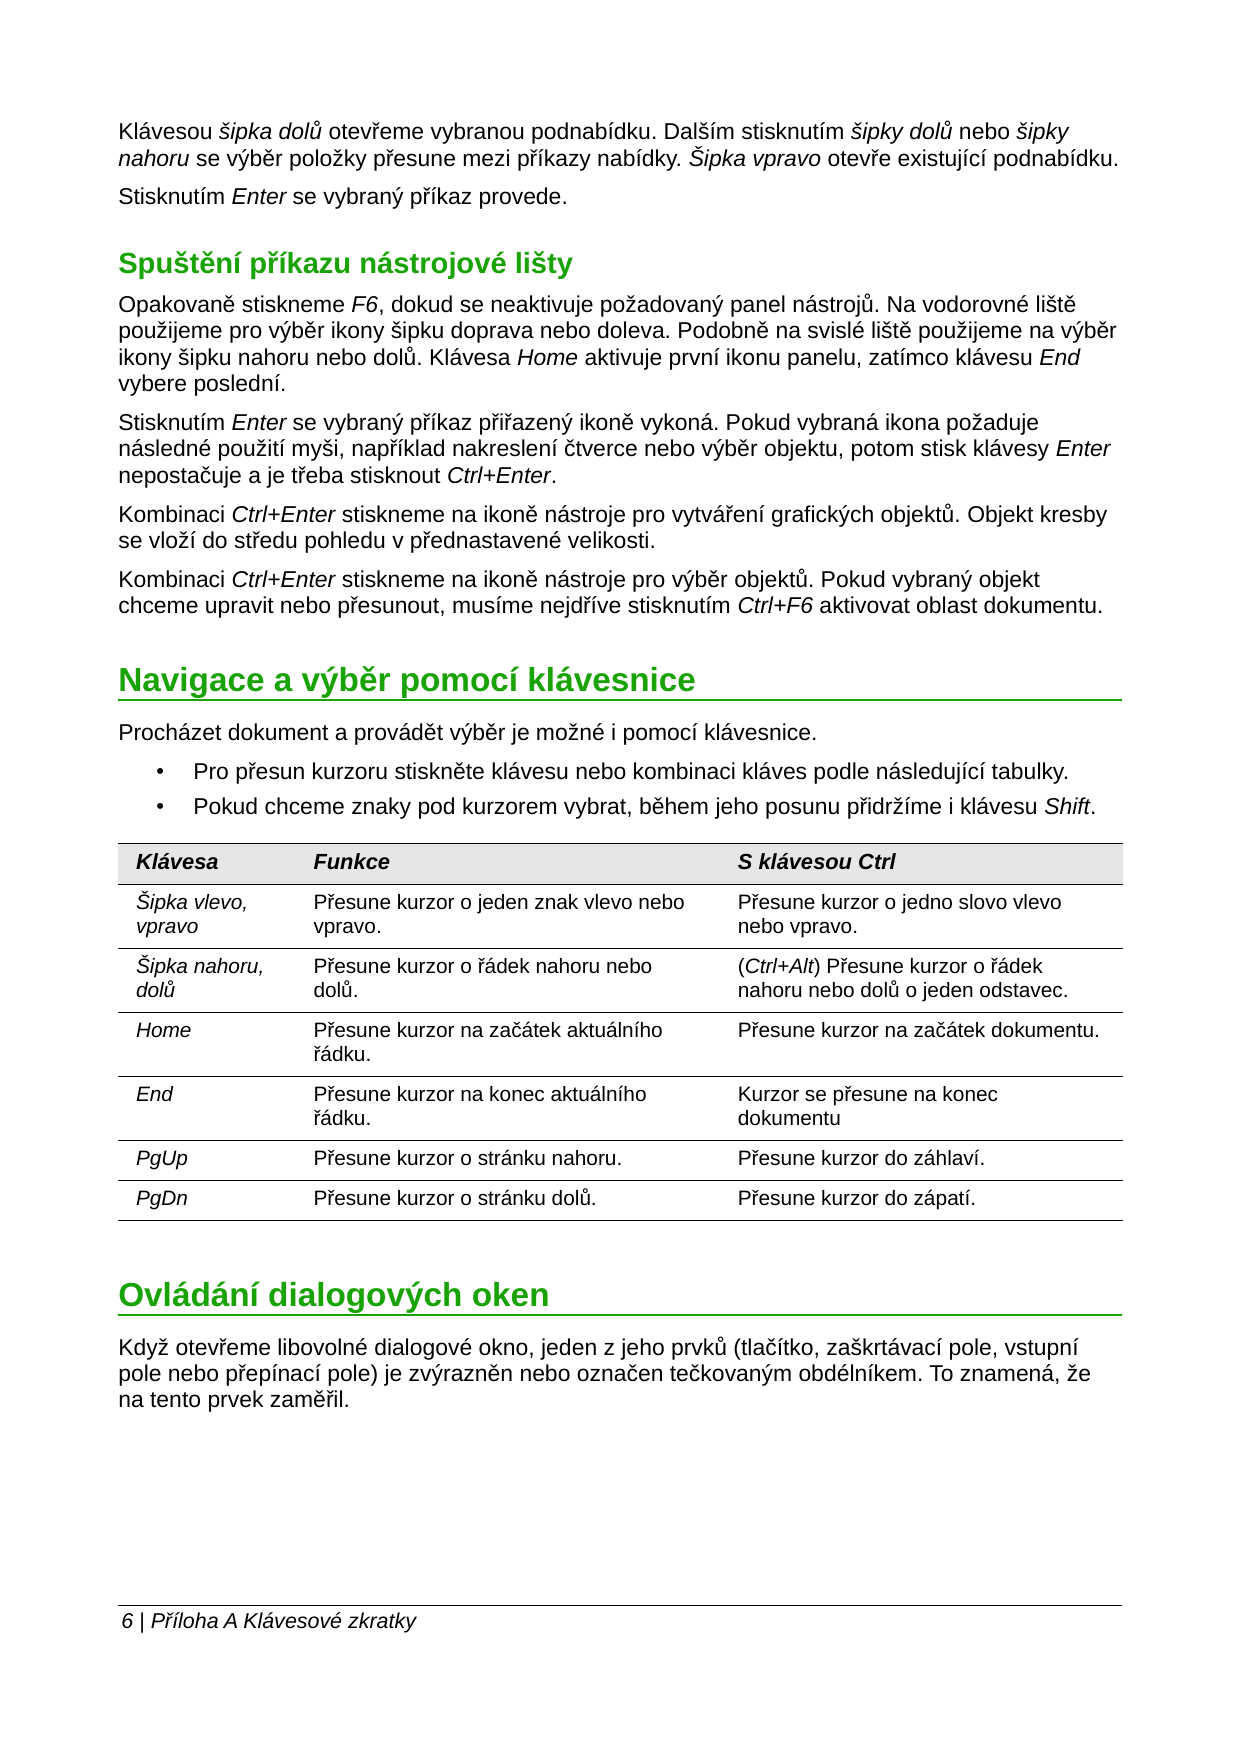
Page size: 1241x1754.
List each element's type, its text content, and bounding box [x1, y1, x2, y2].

table_cell Přesune kurzor o jeden znak vlevo nebo vpravo. [296, 885, 720, 948]
table_cell Šipka nahoru, dolů [118, 949, 296, 1012]
text Kombinaci Ctrl+Enter stiskneme na ikoně nástroje pro výběr objektů. Pokud vybraný objekt chceme upravit nebo přesunout, musíme nejdříve stisknutím Ctrl+F6 aktivovat oblast dokumentu. [118, 566, 1122, 618]
table_cell PgDn [118, 1181, 296, 1220]
table_cell Přesune kurzor do zápatí. [720, 1181, 1123, 1220]
text Stisknutím Enter se vybraný příkaz provede. [118, 183, 1122, 210]
table_cell PgUp [118, 1141, 296, 1180]
text Klávesou šipka dolů otevřeme vybranou podnabídku. Dalším stisknutím šipky dolů nebo šipky nahoru se výběr položky přesune mezi příkazy nabídky. Šipka vpravo otevře existující podnabídku. [118, 118, 1122, 171]
table_cell Přesune kurzor do záhlaví. [720, 1141, 1123, 1180]
table_cell Přesune kurzor o řádek nahoru nebo dolů. [296, 949, 720, 1012]
table_cell Přesune kurzor o jedno slovo vlevo nebo vpravo. [720, 885, 1123, 948]
table_cell End [118, 1077, 296, 1140]
table_cell Šipka vlevo, vpravo [118, 885, 296, 948]
table_header S klávesou Ctrl [720, 844, 1123, 884]
subtitle Ovládání dialogových oken [118, 1275, 1122, 1314]
list Pokud chceme znaky pod kurzorem vybrat, během jeho posunu přidržíme i klávesu Shift. [156, 793, 1122, 819]
list Procházet dokument a provádět výběr je možné i pomocí klávesnice. [118, 719, 1122, 745]
subtitle Spuštění příkazu nástrojové lišty [118, 246, 1122, 279]
subtitle Navigace a výběr pomocí klávesnice [118, 661, 1122, 699]
table_cell Přesune kurzor na začátek aktuálního řádku. [296, 1013, 720, 1076]
text Stisknutím Enter se vybraný příkaz přiřazený ikoně vykoná. Pokud vybraná ikona požaduje následné použití myši, například nakreslení čtverce nebo výběr objektu, potom stisk klávesy Enter nepostačuje a je třeba stisknout Ctrl+Enter. [118, 409, 1122, 488]
text Opakovaně stiskneme F6, dokud se neaktivuje požadovaný panel nástrojů. Na vodorovné liště použijeme pro výběr ikony šipku doprava nebo doleva. Podobně na svislé liště použijeme na výběr ikony šipku nahoru nebo dolů. Klávesa Home aktivuje první ikonu panelu, zatímco klávesu End vybere poslední. [118, 291, 1122, 397]
table_cell Přesune kurzor o stránku dolů. [296, 1181, 720, 1220]
table_cell (Ctrl+Alt) Přesune kurzor o řádek nahoru nebo dolů o jeden odstavec. [720, 949, 1123, 1012]
table_cell Home [118, 1013, 296, 1076]
text Když otevřeme libovolné dialogové okno, jeden z jeho prvků (tlačítko, zaškrtávací pole, vstupní pole nebo přepínací pole) je zvýrazněn nebo označen tečkovaným obdélníkem. To znamená, že na tento prvek zaměřil. [118, 1333, 1122, 1412]
text Kombinaci Ctrl+Enter stiskneme na ikoně nástroje pro vytváření grafických objektů. Objekt kresby se vloží do středu pohledu v přednastavené velikosti. [118, 501, 1122, 553]
table_header Funkce [296, 844, 720, 884]
table_header Klávesa [118, 844, 296, 884]
table_cell Přesune kurzor o stránku nahoru. [296, 1141, 720, 1180]
table_cell Přesune kurzor na začátek dokumentu. [720, 1013, 1123, 1076]
table_cell Přesune kurzor na konec aktuálního řádku. [296, 1077, 720, 1140]
list Pro přesun kurzoru stiskněte klávesu nebo kombinaci kláves podle následující tabulky. [156, 758, 1122, 784]
table_cell Kurzor se přesune na konec dokumentu [720, 1077, 1123, 1140]
